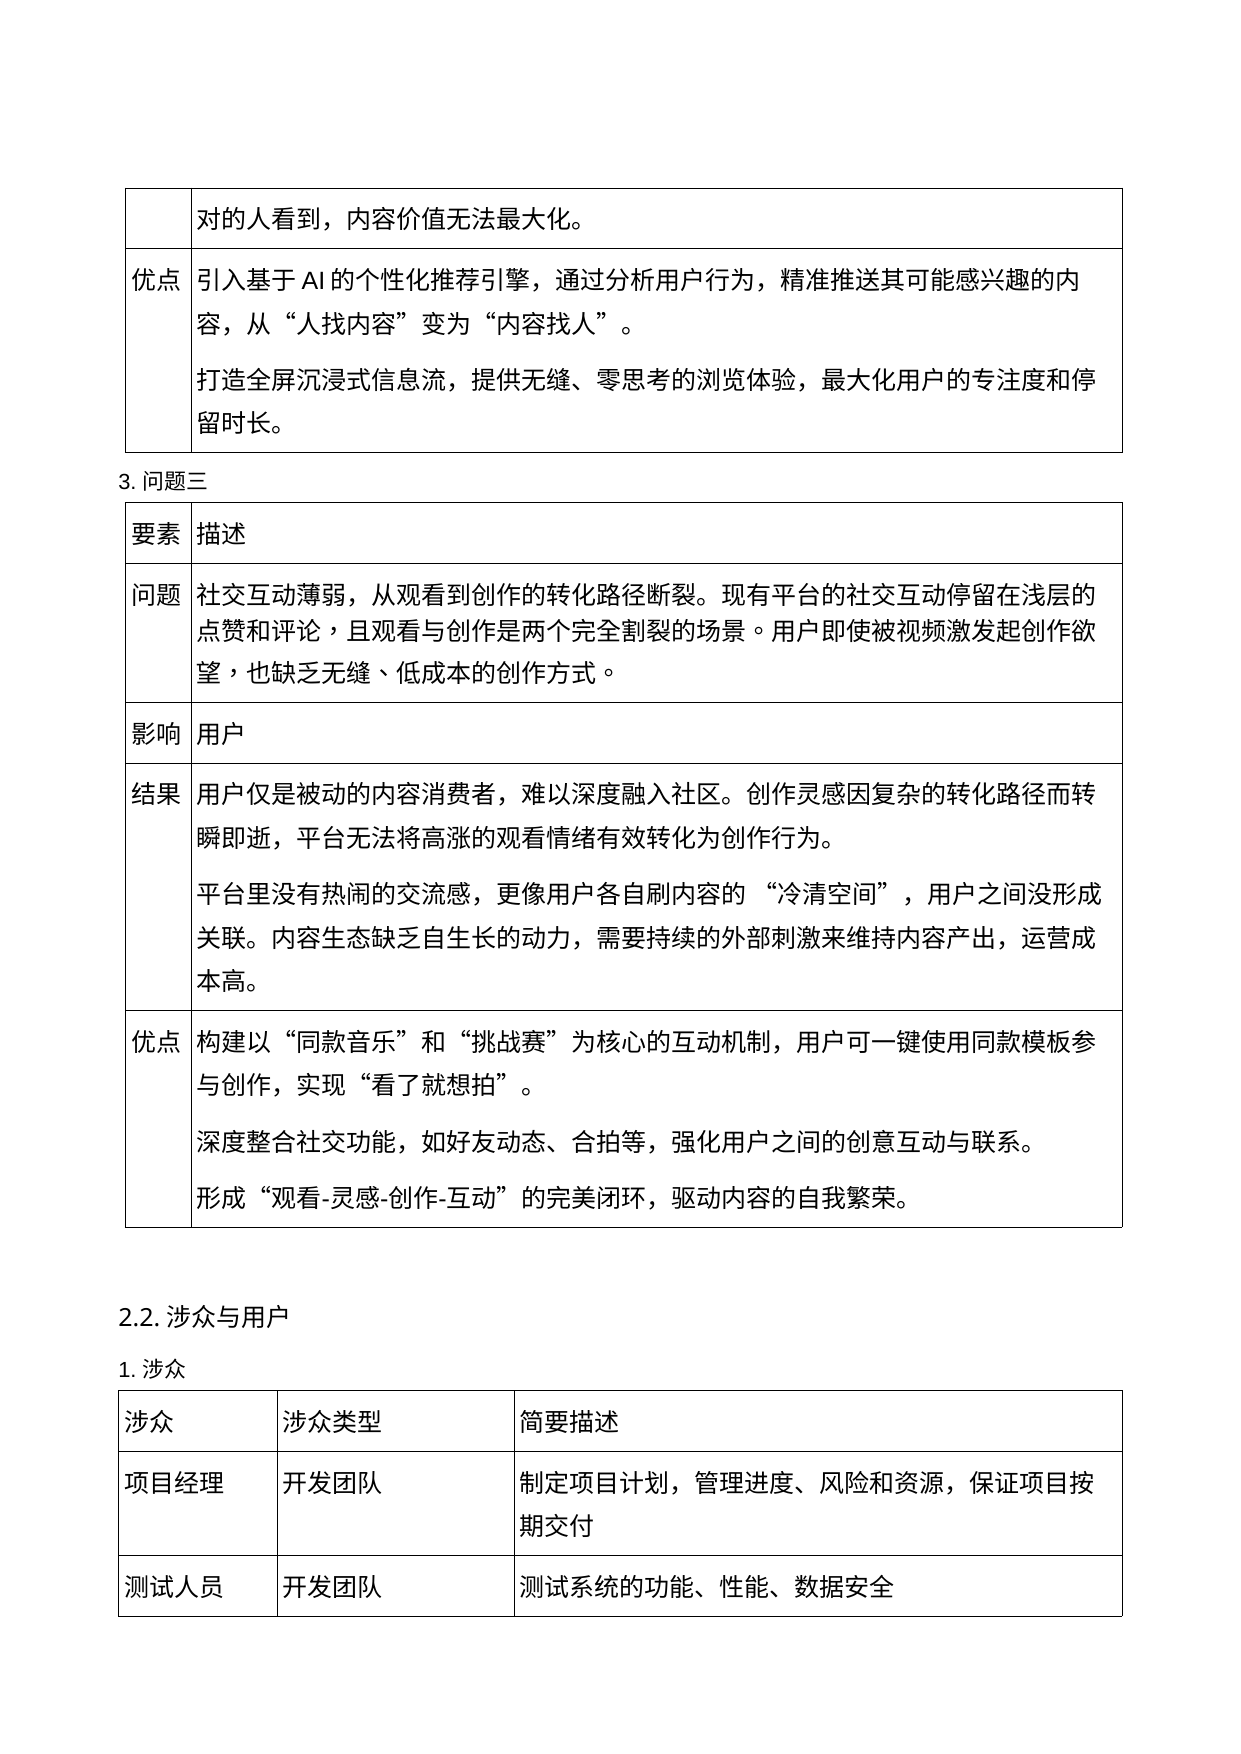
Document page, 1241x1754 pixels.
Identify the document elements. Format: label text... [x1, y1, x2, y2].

table_cell 制定项目计划，管理进度、风险和资源，保证项目按期交付 [515, 1452, 1122, 1555]
table_cell 测试人员 [119, 1556, 277, 1616]
subtitle 问题三 [118, 464, 1122, 496]
table_cell 问题 [126, 564, 191, 702]
table_cell 优点 [126, 249, 191, 452]
table_cell 用户仅是被动的内容消费者，难以深度融入社区。创作灵感因复杂的转化路径而转瞬即逝，平台无法将高涨的观看情绪有效转化为创作行为。 平台里没有热闹的交流感，更像用户各自刷内容的 “冷清空间”，用户之间没形成关联。内容生态缺乏自生长的动力，需要持续的外部刺激来维持内容产出，运营成本高。 [192, 764, 1122, 1010]
subtitle 涉众与用户 [118, 1297, 1122, 1333]
table_cell 测试系统的功能、性能、数据安全 [515, 1556, 1122, 1616]
subtitle 涉众 [118, 1352, 1122, 1384]
table_cell 开发团队 [278, 1556, 514, 1616]
table_cell 优点 [126, 1011, 191, 1227]
table_cell 构建以“同款音乐”和“挑战赛”为核心的互动机制，用户可一键使用同款模板参与创作，实现“看了就想拍”。 深度整合社交功能，如好友动态、合拍等，强化用户之间的创意互动与联系。 形成“观看-灵感-创作-互动”的完美闭环，驱动内容的自我繁荣。 [192, 1011, 1122, 1227]
table_cell 用户 [192, 703, 1122, 763]
table_cell 对的人看到，内容价值无法最大化。 [192, 189, 1122, 248]
table_cell 社交互动薄弱，从观看到创作的转化路径断裂。现有平台的社交互动停留在浅层的点赞和评论，且观看与创作是两个完全割裂的场景。用户即使被视频激发起创作欲望，也缺乏无缝、低成本的创作方式。 [192, 564, 1122, 702]
table_cell 引入基于AI的个性化推荐引擎，通过分析用户行为，精准推送其可能感兴趣的内容，从“人找内容”变为“内容找人”。 打造全屏沉浸式信息流，提供无缝、零思考的浏览体验，最大化用户的专注度和停留时长。 [192, 249, 1122, 452]
table_header 描述 [192, 503, 1122, 563]
table_cell [126, 189, 191, 248]
table_cell 开发团队 [278, 1452, 514, 1555]
table_cell 结果 [126, 764, 191, 1010]
table_cell 影响 [126, 703, 191, 763]
table_header 涉众 [119, 1391, 277, 1451]
table_header 简要描述 [515, 1391, 1122, 1451]
table_header 涉众类型 [278, 1391, 514, 1451]
table_header 要素 [126, 503, 191, 563]
table_cell 项目经理 [119, 1452, 277, 1555]
